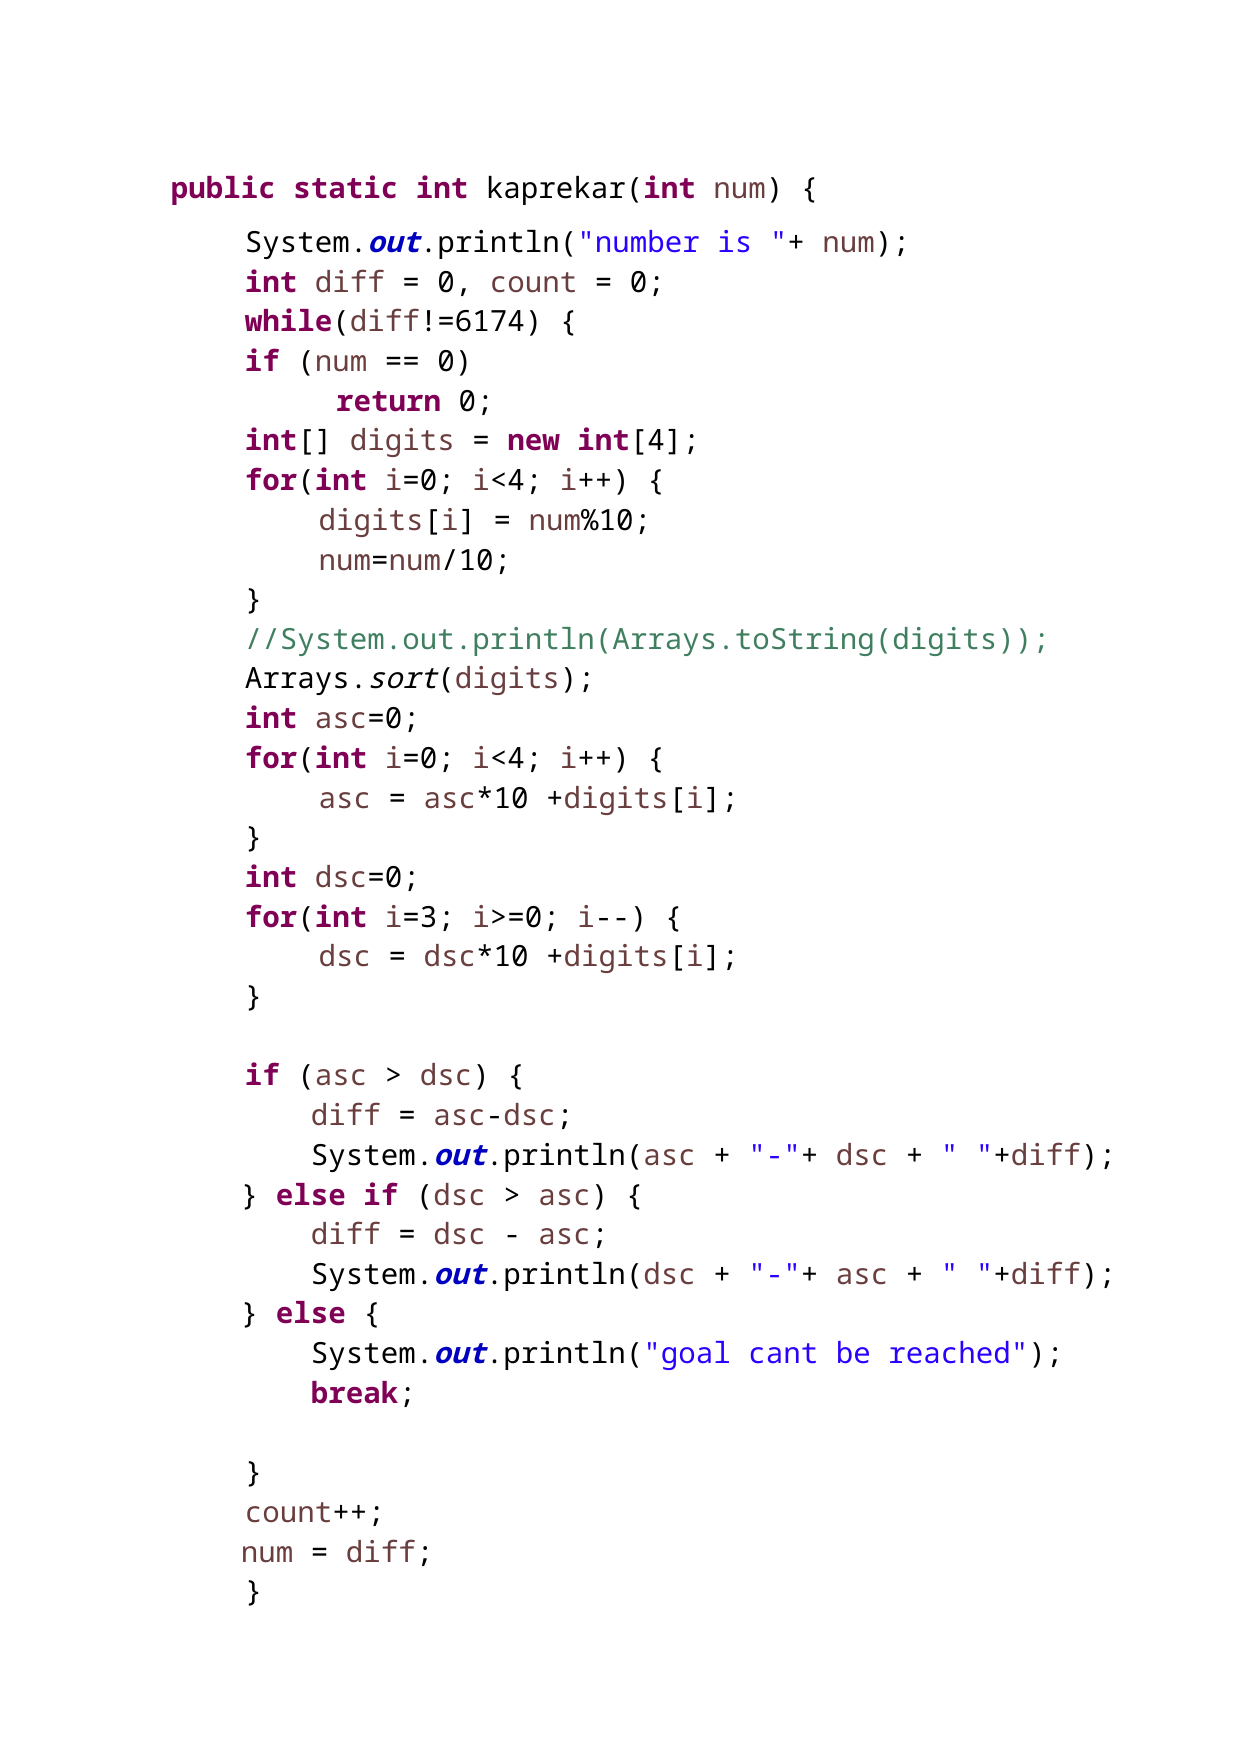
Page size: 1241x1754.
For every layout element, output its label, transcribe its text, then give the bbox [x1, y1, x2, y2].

text return 0; [118, 380, 1122, 420]
text while(diff!=6174) { [118, 301, 1122, 340]
text if (num == 0) [118, 340, 1122, 380]
text } [118, 817, 1122, 856]
text } [118, 1452, 1122, 1491]
text } [118, 975, 1122, 1015]
text for(int i=0; i<4; i++) { [118, 459, 1122, 499]
text System.out.println("goal cant be reached"); [118, 1332, 1122, 1372]
text count++; [118, 1491, 1122, 1531]
text int asc=0; [118, 697, 1122, 737]
text num = diff; [118, 1531, 1122, 1571]
text int diff = 0, count = 0; [118, 261, 1122, 301]
text System.out.println(dsc + "-"+ asc + " "+diff); [118, 1253, 1122, 1293]
text int[] digits = new int[4]; [118, 420, 1122, 459]
text break; [118, 1372, 1122, 1412]
text digits[i] = num%10; [118, 499, 1122, 539]
text dsc = dsc*10 +digits[i]; [118, 936, 1122, 975]
text public static int kaprekar(int num) { [118, 167, 1122, 207]
text //System.out.println(Arrays.toString(digits)); [118, 618, 1122, 658]
text } else if (dsc > asc) { [118, 1174, 1122, 1213]
text } else { [118, 1293, 1122, 1332]
text } [118, 1571, 1122, 1610]
text diff = dsc - asc; [118, 1213, 1122, 1253]
text } [118, 578, 1122, 618]
text asc = asc*10 +digits[i]; [118, 777, 1122, 817]
text for(int i=3; i>=0; i--) { [118, 896, 1122, 936]
text if (asc > dsc) { [118, 1055, 1122, 1094]
text Arrays.sort(digits); [118, 658, 1122, 697]
text num=num/10; [118, 539, 1122, 578]
text System.out.println(asc + "-"+ dsc + " "+diff); [118, 1134, 1122, 1174]
text System.out.println("number is "+ num); [118, 221, 1122, 261]
text int dsc=0; [118, 856, 1122, 896]
text diff = asc-dsc; [118, 1094, 1122, 1134]
text for(int i=0; i<4; i++) { [118, 737, 1122, 777]
